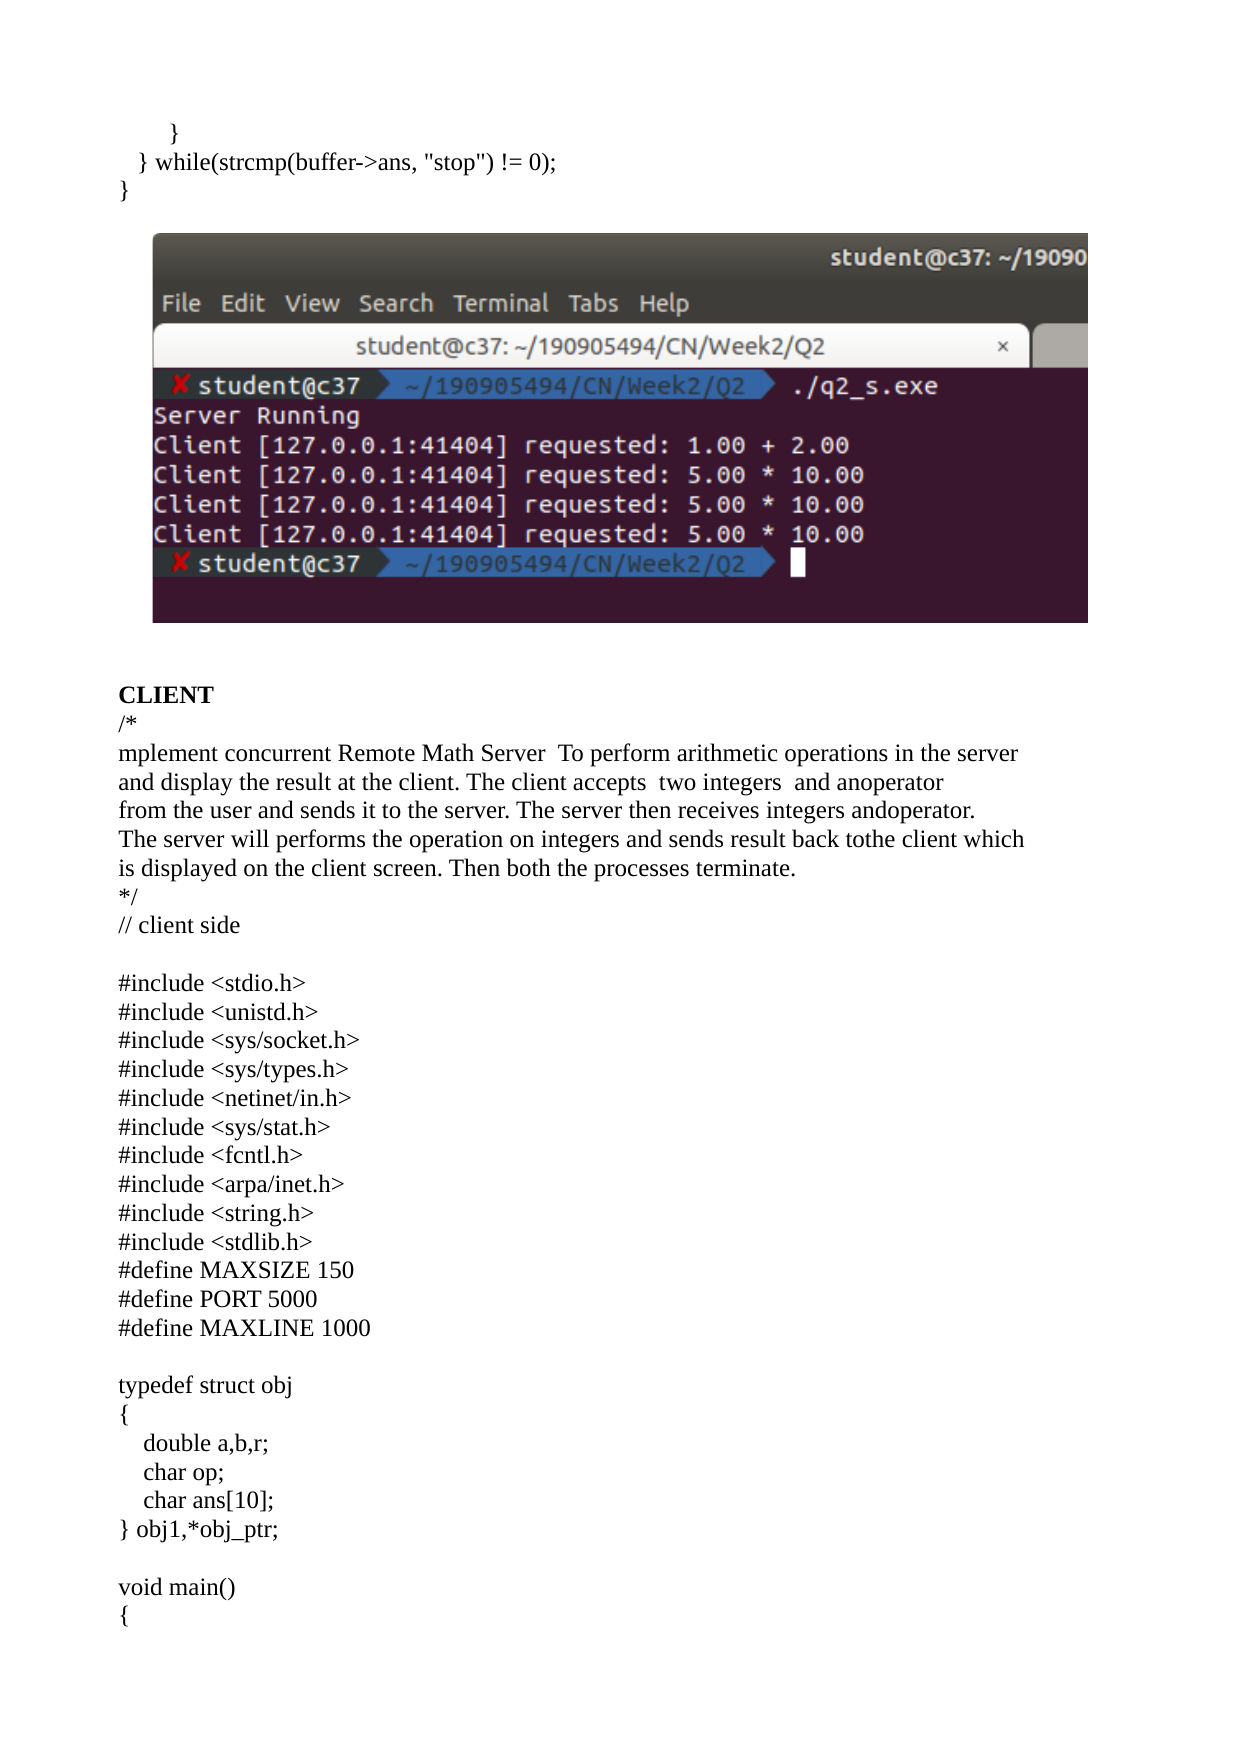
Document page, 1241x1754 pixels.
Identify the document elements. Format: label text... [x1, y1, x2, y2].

text { [118, 1399, 1122, 1428]
text and display the result at the client. The client accepts two integers and anoperator [118, 767, 1122, 795]
text #define MAXLINE 1000 [118, 1313, 1122, 1342]
text mplement concurrent Remote Math Server To perform arithmetic operations in the server [118, 738, 1122, 767]
text #define MAXSIZE 150 [118, 1255, 1122, 1284]
text #include <string.h> [118, 1198, 1122, 1227]
text #include <arpa/inet.h> [118, 1169, 1122, 1198]
text } while(strcmp(buffer->ans, "stop") != 0); [118, 147, 1122, 176]
text { [118, 1600, 1122, 1629]
text #define PORT 5000 [118, 1284, 1122, 1313]
text CLIENT [118, 680, 1122, 709]
text void main() [118, 1572, 1122, 1600]
text #include <sys/socket.h> [118, 1025, 1122, 1054]
text char ans[10]; [118, 1485, 1122, 1514]
text /* [118, 709, 1122, 738]
text } [118, 118, 1122, 147]
text // client side [118, 910, 1122, 939]
text #include <stdio.h> [118, 968, 1122, 997]
text #include <unistd.h> [118, 997, 1122, 1025]
text The server will performs the operation on integers and sends result back tothe client which [118, 824, 1122, 853]
text double a,b,r; [118, 1428, 1122, 1457]
text is displayed on the client screen. Then both the processes terminate. [118, 853, 1122, 882]
text #include <netinet/in.h> [118, 1083, 1122, 1112]
text } obj1,*obj_ptr; [118, 1514, 1122, 1543]
text */ [118, 882, 1122, 910]
text from the user and sends it to the server. The server then receives integers andoperator. [118, 795, 1122, 824]
text } [118, 176, 1122, 204]
text #include <sys/stat.h> [118, 1112, 1122, 1140]
text char op; [118, 1457, 1122, 1485]
text #include <stdlib.h> [118, 1227, 1122, 1255]
text #include <fcntl.h> [118, 1140, 1122, 1169]
text typedef struct obj [118, 1370, 1122, 1399]
text #include <sys/types.h> [118, 1054, 1122, 1083]
